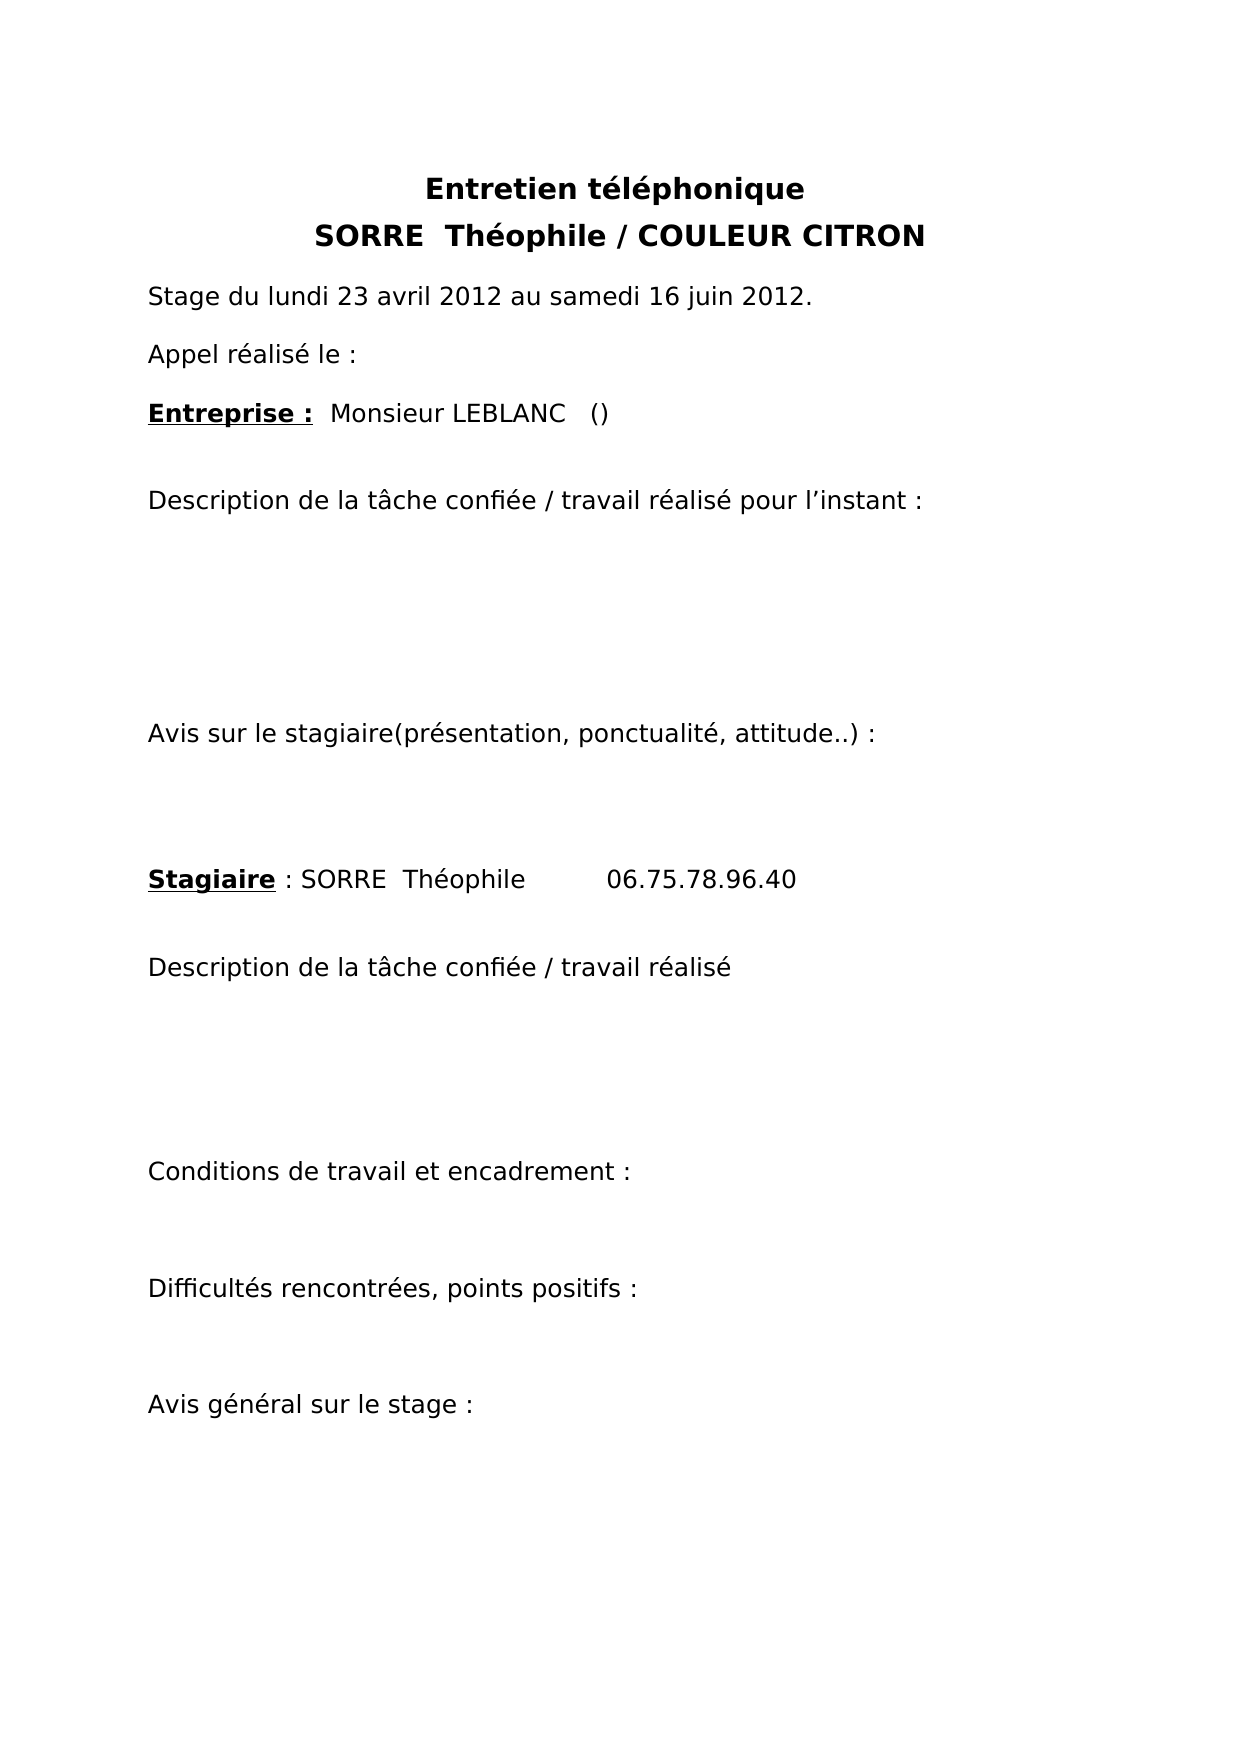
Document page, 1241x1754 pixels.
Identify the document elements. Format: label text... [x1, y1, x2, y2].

subtitle Entretien téléphonique [148, 173, 1093, 207]
text Stagiaire : SORRE Théophile 06.75.78.96.40 [148, 866, 1093, 895]
text Description de la tâche confiée / travail réalisé pour l’instant : [148, 486, 1093, 516]
text Difficultés rencontrées, points positifs : [148, 1274, 1093, 1303]
text Entreprise : Monsieur LEBLANC () [148, 399, 1093, 428]
text Appel réalisé le : [148, 341, 1093, 370]
text Stage du lundi 23 avril 2012 au samedi 16 juin 2012. [148, 282, 1093, 311]
text Conditions de travail et encadrement : [148, 1157, 1093, 1186]
text Avis général sur le stage : [148, 1391, 1093, 1420]
text Avis sur le stagiaire(présentation, ponctualité, attitude..) : [148, 720, 1093, 749]
text SORRE Théophile / COULEUR CITRON [148, 219, 1093, 253]
text Description de la tâche confiée / travail réalisé [148, 953, 1093, 982]
